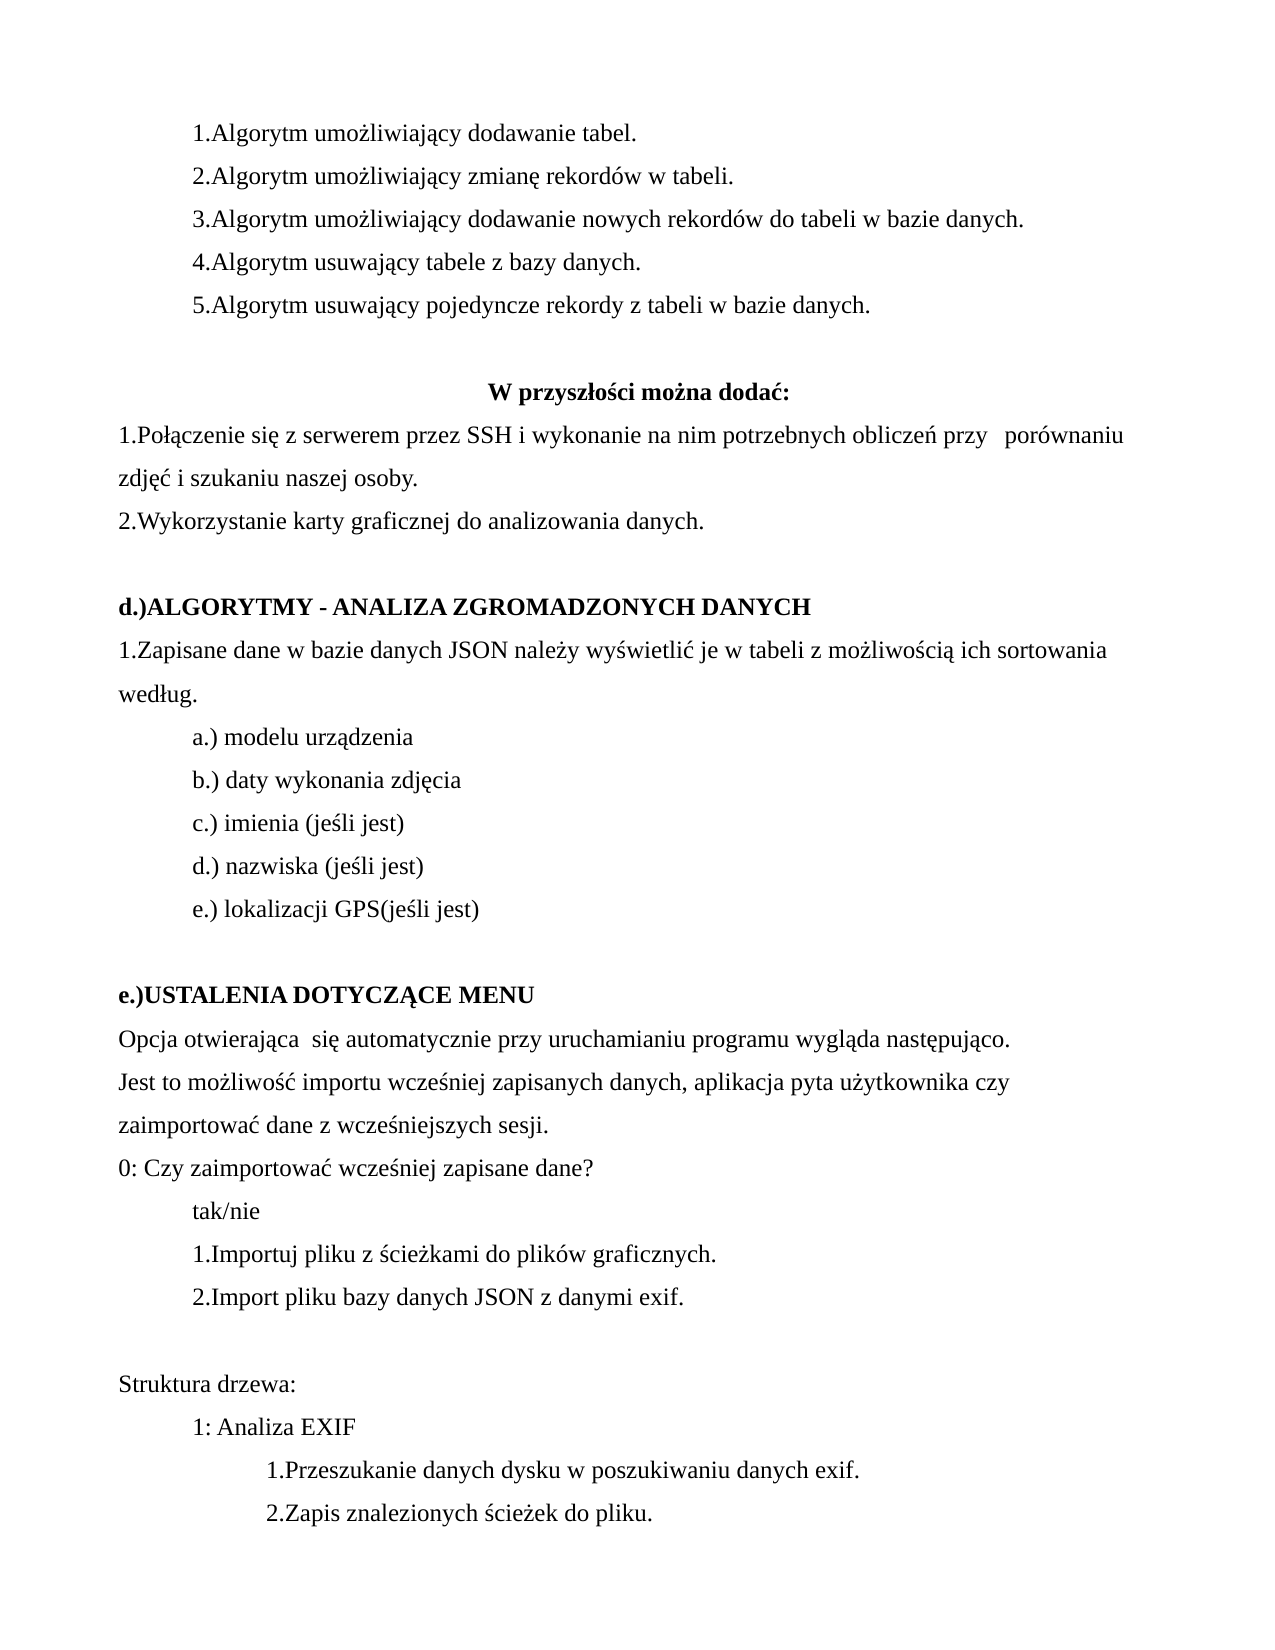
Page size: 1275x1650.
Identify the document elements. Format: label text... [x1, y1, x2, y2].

text Jest to możliwość importu wcześniej zapisanych danych, aplikacja pyta użytkownika czy zaimportować dane z wcześniejszych sesji. [118, 1067, 1157, 1139]
text a.) modelu urządzenia [118, 722, 1157, 751]
text 1.Połączenie się z serwerem przez SSH i wykonanie na nim potrzebnych obliczeń przy porównaniu zdjęć i szukaniu naszej osoby. [118, 420, 1157, 492]
text 1.Importuj pliku z ścieżkami do plików graficznych. [118, 1239, 1157, 1268]
text Opcja otwierająca się automatycznie przy uruchamianiu programu wygląda następująco. [118, 1024, 1157, 1052]
text 0: Czy zaimportować wcześniej zapisane dane? [118, 1153, 1157, 1182]
text Struktura drzewa: [118, 1369, 1157, 1397]
text 1: Analiza EXIF [118, 1412, 1157, 1441]
text d.) nazwiska (jeśli jest) [118, 851, 1157, 880]
text e.)USTALENIA DOTYCZĄCE MENU [118, 981, 1157, 1009]
text b.) daty wykonania zdjęcia [118, 765, 1157, 794]
text 1.Algorytm umożliwiający dodawanie tabel. [118, 118, 1157, 147]
text tak/nie [118, 1196, 1157, 1225]
text 2.Zapis znalezionych ścieżek do pliku. [118, 1498, 1157, 1527]
text 1.Zapisane dane w bazie danych JSON należy wyświetlić je w tabeli z możliwością ich sortowania według. [118, 636, 1157, 707]
text 3.Algorytm umożliwiający dodawanie nowych rekordów do tabeli w bazie danych. [118, 204, 1157, 233]
text 2.Algorytm umożliwiający zmianę rekordów w tabeli. [118, 161, 1157, 190]
text 4.Algorytm usuwający tabele z bazy danych. [118, 247, 1157, 276]
text e.) lokalizacji GPS(jeśli jest) [118, 894, 1157, 923]
text W przyszłości można dodać: [118, 377, 1157, 406]
text 1.Przeszukanie danych dysku w poszukiwaniu danych exif. [118, 1455, 1157, 1484]
text 5.Algorytm usuwający pojedyncze rekordy z tabeli w bazie danych. [118, 291, 1157, 319]
text 2.Import pliku bazy danych JSON z danymi exif. [118, 1282, 1157, 1311]
text d.)ALGORYTMY - ANALIZA ZGROMADZONYCH DANYCH [118, 592, 1157, 621]
text 2.Wykorzystanie karty graficznej do analizowania danych. [118, 506, 1157, 535]
text c.) imienia (jeśli jest) [118, 808, 1157, 837]
